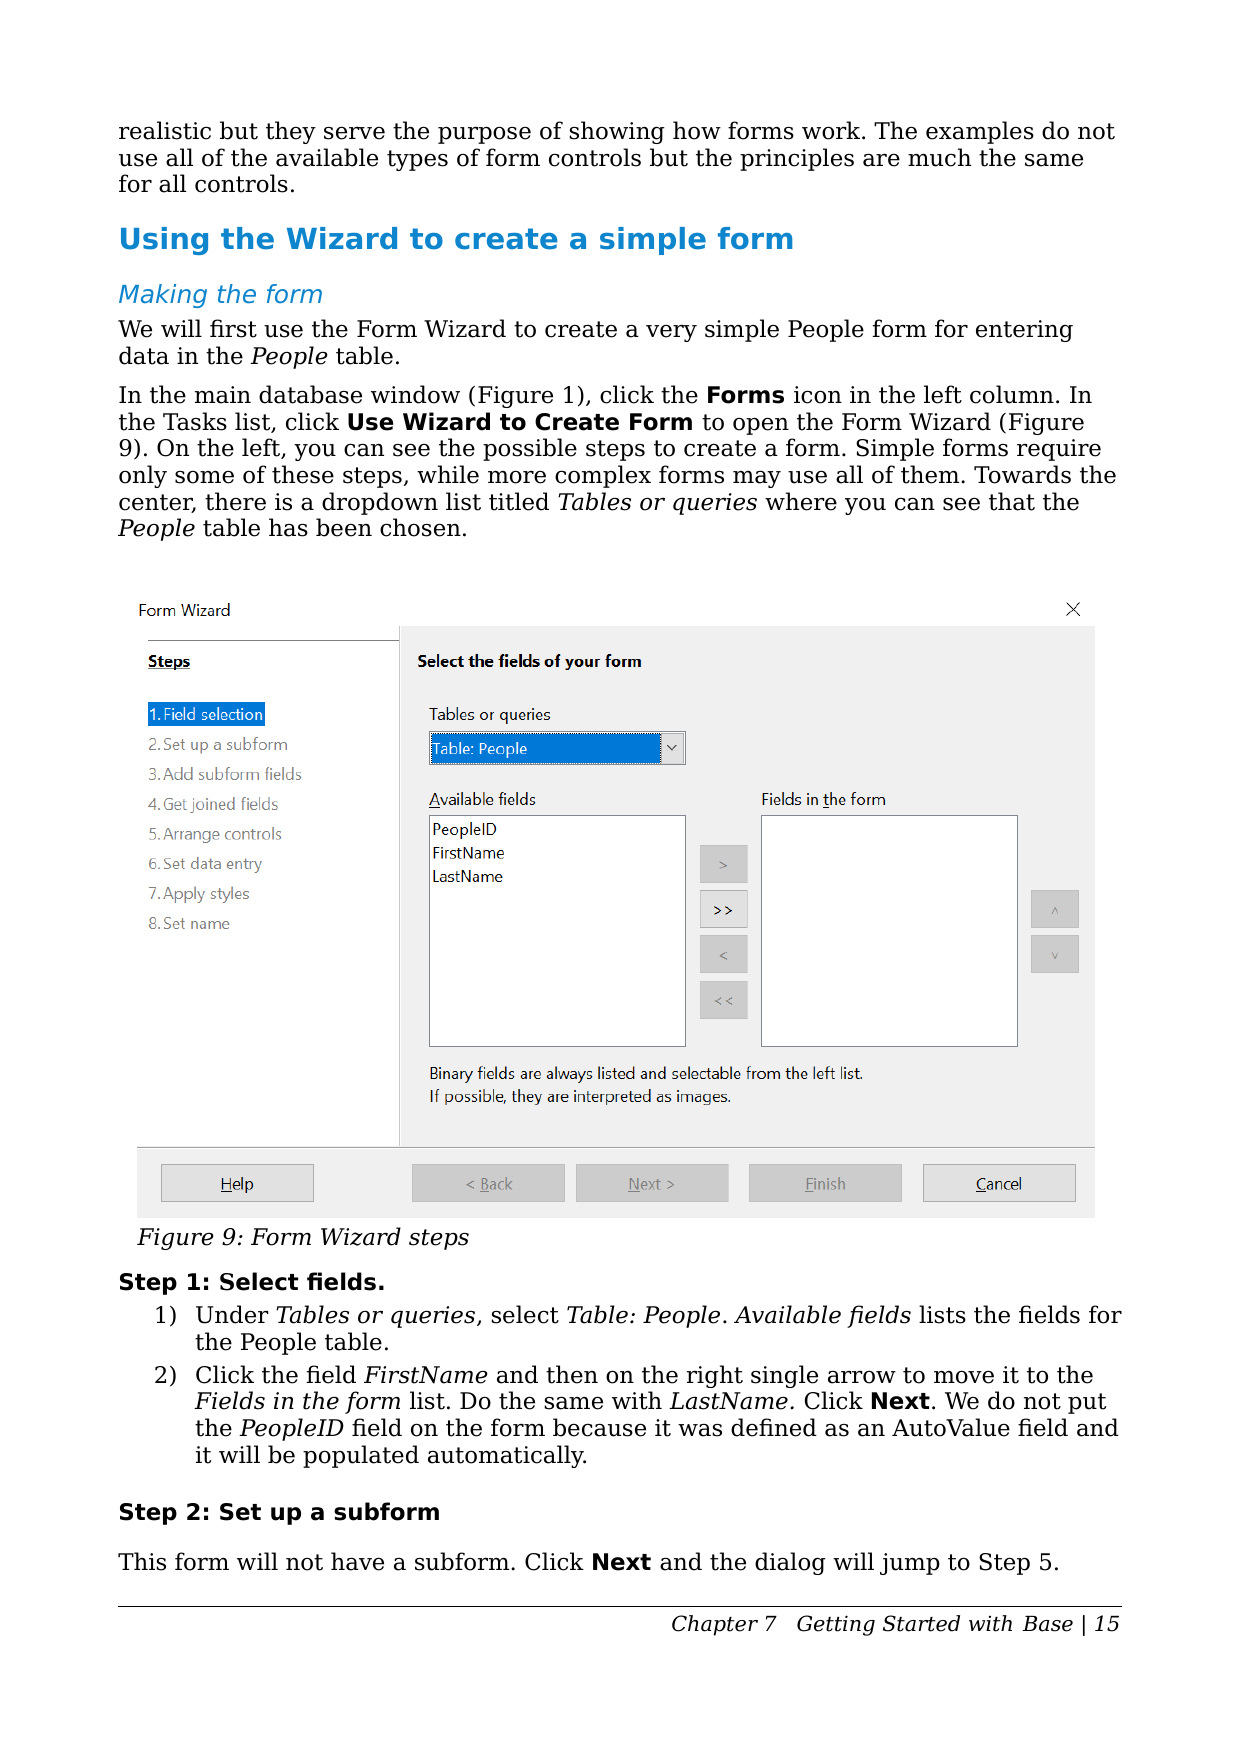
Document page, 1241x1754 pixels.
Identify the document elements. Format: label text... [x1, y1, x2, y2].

text We will first use the Form Wizard to create a very simple People form for entering data in the People table. [118, 316, 1122, 369]
text Step 2: Set up a subform [118, 1499, 1122, 1525]
list Step 1: Select fields. [118, 1269, 1122, 1296]
picture [137, 593, 1095, 1218]
list Under Tables or queries, select Table: People. Available fields lists the fields for the People table. [177, 1302, 1122, 1356]
subtitle Using the Wizard to create a simple form [118, 222, 1122, 256]
list Click the field FirstName and then on the right single arrow to move it to the Fields in the form list. Do the same with LastName. Click Next. We do not put the PeopleID field on the form because it was defined as an AutoValue field and it will be populated automatically. [177, 1362, 1122, 1468]
text This form will not have a subform. Click Next and the dialog will jump to Step 5. [118, 1549, 1122, 1576]
text realistic but they serve the purpose of showing how forms work. The examples do not use all of the available types of form controls but the principles are much the same for all controls. [118, 118, 1122, 198]
subtitle Making the form [118, 281, 1122, 310]
text Figure 9: Form Wizard steps [137, 1224, 1096, 1251]
text In the main database window (Figure 1), click the Forms icon in the left column. In the Tasks list, click Use Wizard to Create Form to open the Form Wizard (Figure 9). On the left, you can see the possible steps to create a form. Simple forms require only some of these steps, while more complex forms may use all of them. Towards the center, there is a dropdown list titled Tables or queries where you can see that the People table has been chosen. [118, 382, 1122, 542]
